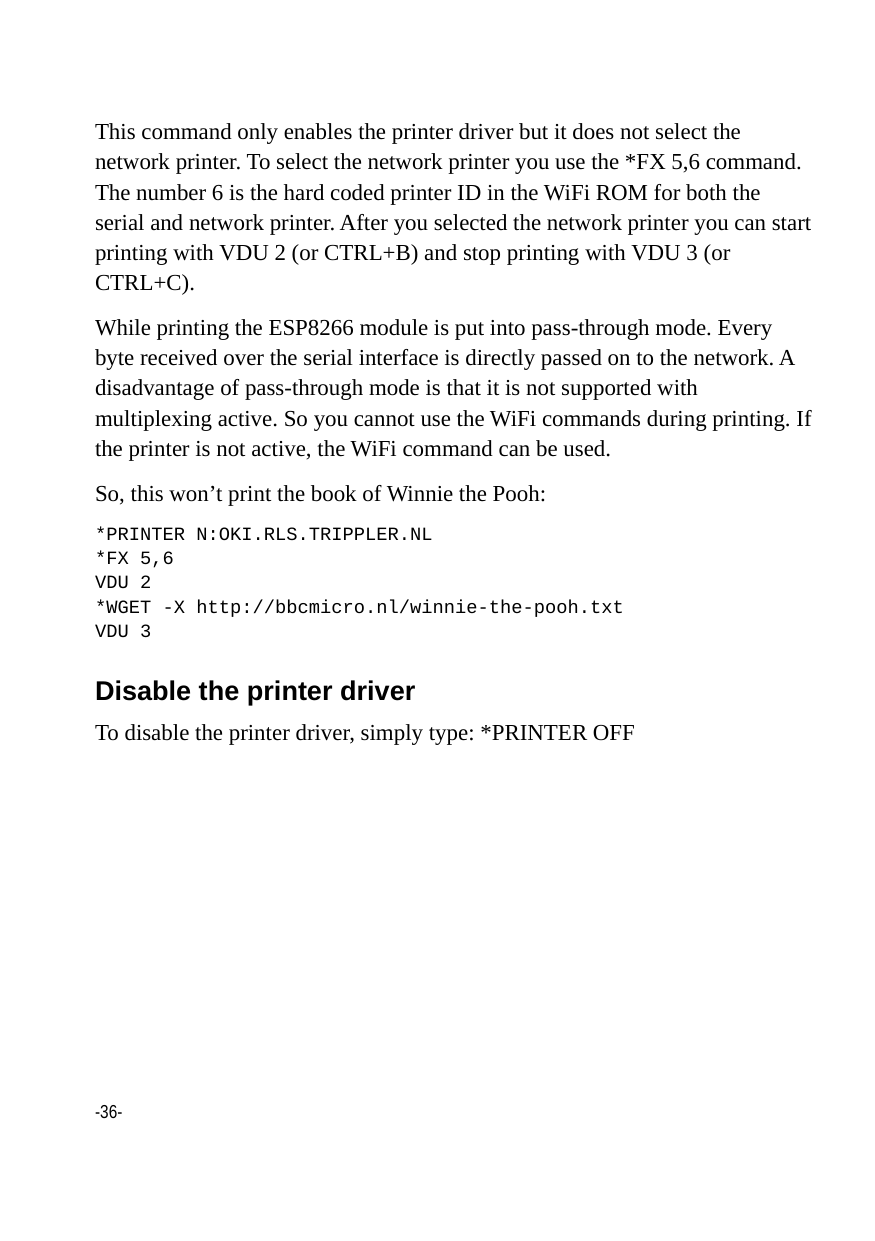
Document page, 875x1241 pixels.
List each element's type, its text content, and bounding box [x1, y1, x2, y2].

subtitle Disable the printer driver [95, 675, 815, 707]
text To disable the printer driver, simply type: *PRINTER OFF [95, 719, 815, 746]
text So, this won’t print the book of Winnie the Pooh: [95, 479, 815, 506]
text This command only enables the printer driver but it does not select the network printer. To select the network printer you use the *FX 5,6 command. The number 6 is the hard coded printer ID in the WiFi ROM for both the serial and network printer. After you selected the network printer you can start printing with VDU 2 (or CTRL+B) and stop printing with VDU 3 (or CTRL+C). [95, 118, 815, 296]
text *PRINTER N:OKI.RLS.TRIPPLER.NL *FX 5,6 VDU 2 *WGET -X http://bbcmicro.nl/winnie-the-pooh.txt VDU 3 [95, 524, 815, 643]
text While printing the ESP8266 module is put into pass-through mode. Every byte received over the serial interface is directly passed on to the network. A disadvantage of pass-through mode is that it is not supported with multiplexing active. So you cannot use the WiFi commands during printing. If the printer is not active, the WiFi command can be used. [95, 314, 815, 461]
